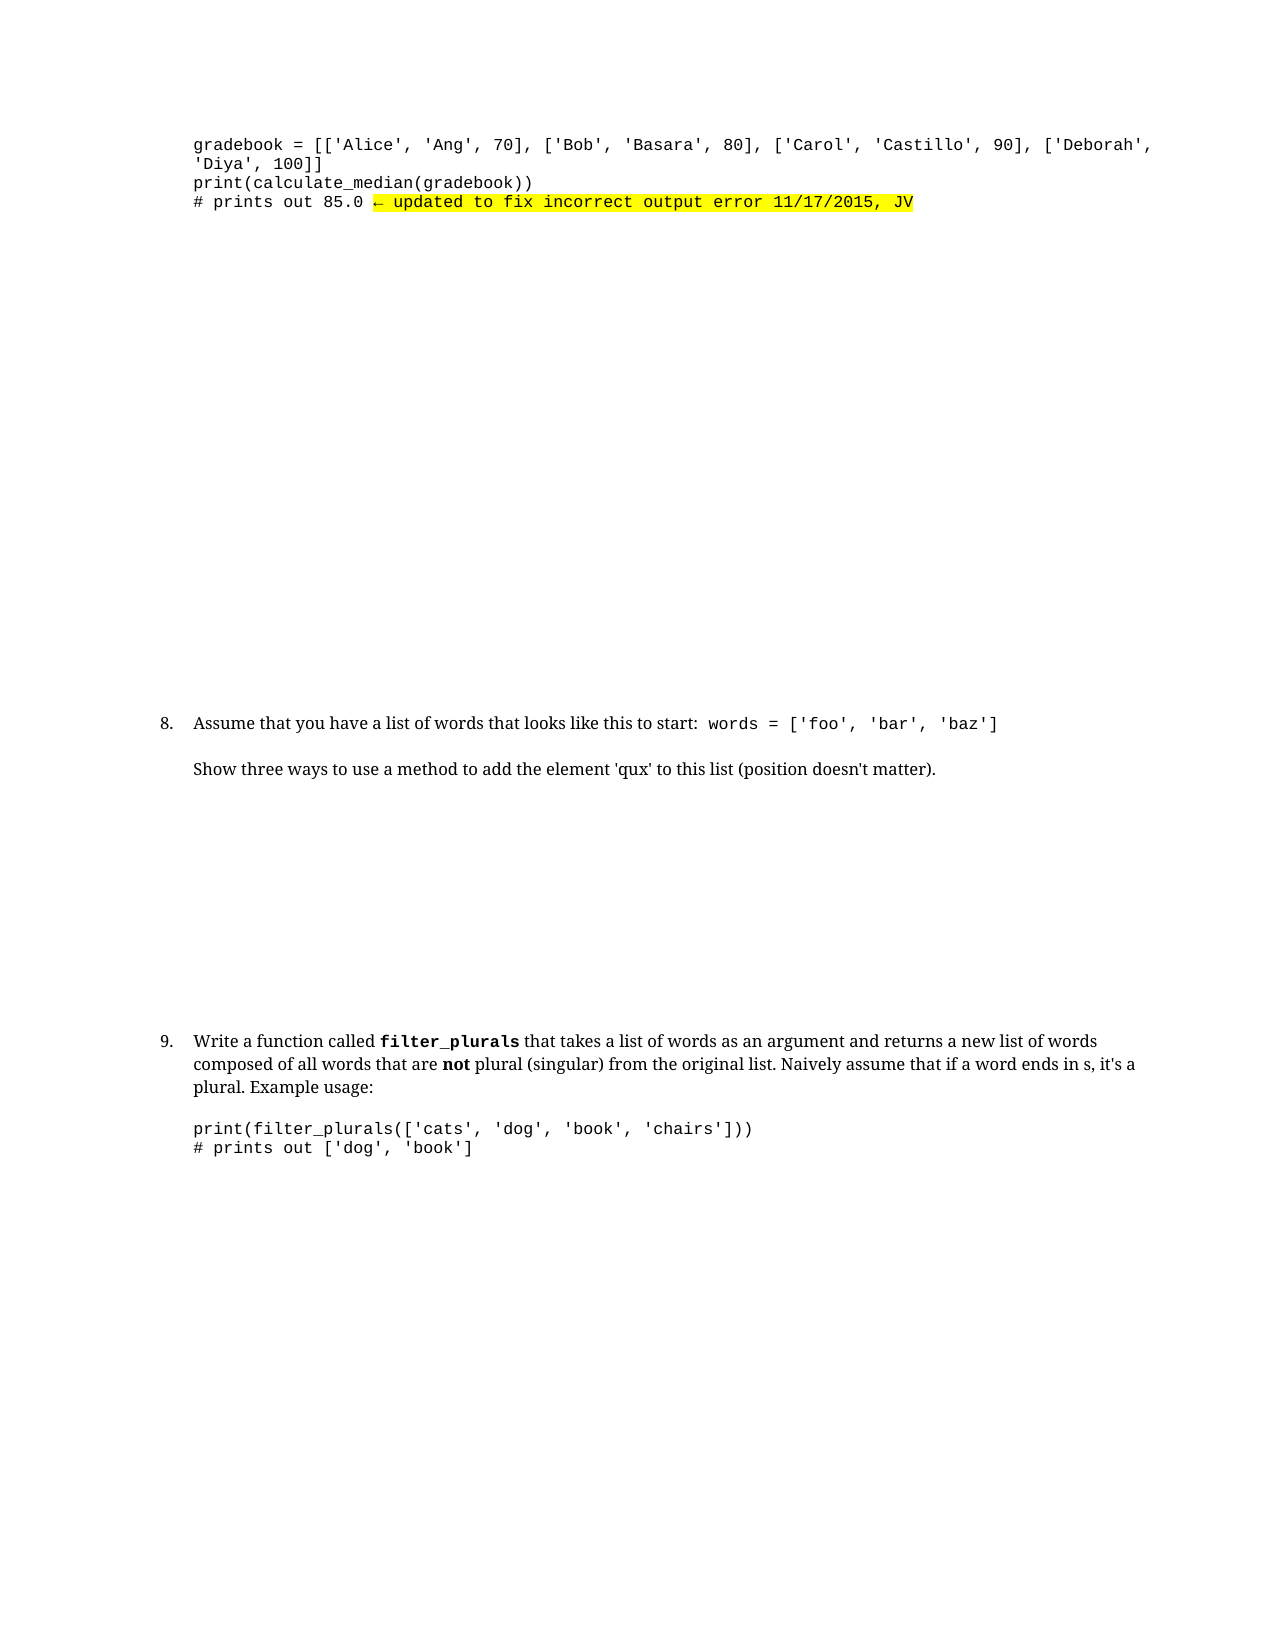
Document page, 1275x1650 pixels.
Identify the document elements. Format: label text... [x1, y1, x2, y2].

list gradebook = [['Alice', 'Ang', 70], ['Bob', 'Basara', 80], ['Carol', 'Castillo', 90], ['Deborah', 'Diya', 100]] [156, 137, 1157, 175]
list # prints out 85.0 ← updated to fix incorrect output error 11/17/2015, JV [156, 193, 1157, 212]
list Write a function called filter_plurals that takes a list of words as an argument and returns a new list of words composed of all words that are not plural (singular) from the original list. Naively assume that if a word ends in s, it's a plural. Example usage: print(filter_plurals(['cats', 'dog', 'book', 'chairs'])) # prints out ['dog', 'book'] [156, 1030, 1157, 1181]
list Assume that you have a list of words that looks like this to start: words = ['foo', 'bar', 'baz'] Show three ways to use a method to add the element 'qux' to this list (position doesn't matter). [156, 712, 1157, 1030]
list print(calculate_median(gradebook)) [156, 175, 1157, 193]
